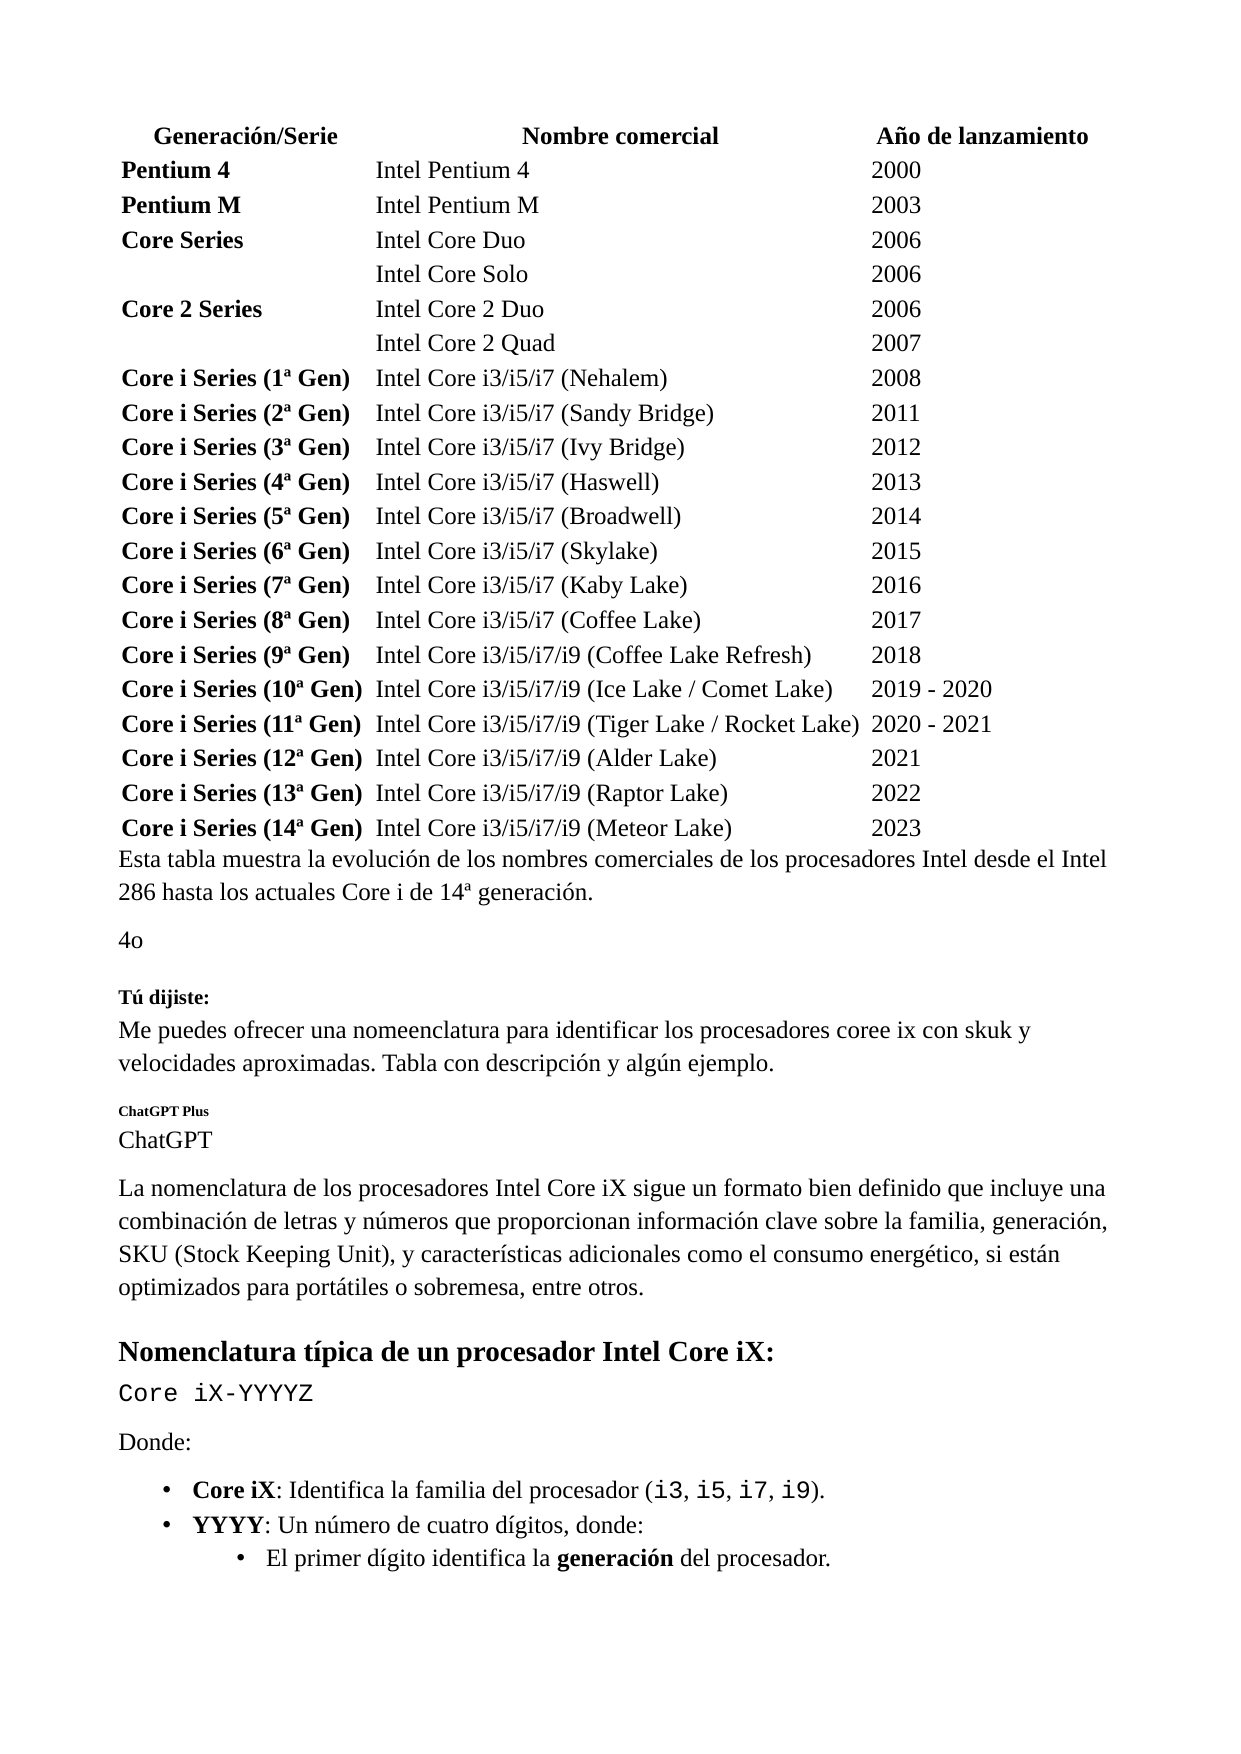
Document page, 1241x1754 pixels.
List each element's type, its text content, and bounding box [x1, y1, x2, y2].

table_cell Core i Series (1ª Gen) [118, 360, 372, 395]
table_cell Intel Core i3/i5/i7 (Nehalem) [373, 360, 868, 395]
table_cell 2006 [868, 222, 1096, 256]
table_cell 2008 [868, 360, 1096, 395]
table_cell [118, 326, 372, 360]
table_cell 2011 [868, 395, 1096, 429]
table_cell Intel Core i3/i5/i7 (Coffee Lake) [373, 602, 868, 637]
table_cell Intel Core i3/i5/i7 (Haswell) [373, 464, 868, 498]
table_cell Core i Series (3ª Gen) [118, 429, 372, 464]
text ChatGPT [118, 1125, 1122, 1154]
text Core iX-YYYYZ [118, 1380, 1122, 1408]
table_cell Pentium M [118, 187, 372, 222]
table_cell 2022 [868, 775, 1096, 810]
table_cell 2023 [868, 810, 1096, 844]
table_cell Intel Core i3/i5/i7/i9 (Alder Lake) [373, 741, 868, 775]
table_cell Core i Series (6ª Gen) [118, 533, 372, 568]
table_cell Core i Series (2ª Gen) [118, 395, 372, 429]
text La nomenclatura de los procesadores Intel Core iX sigue un formato bien definido que incluye una combinación de letras y números que proporcionan información clave sobre la familia, generación, SKU (Stock Keeping Unit), y características adicionales como el consumo energético, si están optimizados para portátiles o sobremesa, entre otros. [118, 1173, 1122, 1301]
text Esta tabla muestra la evolución de los nombres comerciales de los procesadores Intel desde el Intel 286 hasta los actuales Core i de 14ª generación. [118, 844, 1122, 906]
table_cell 2015 [868, 533, 1096, 568]
table_cell Core i Series (11ª Gen) [118, 706, 372, 741]
table_cell 2012 [868, 429, 1096, 464]
table_cell Core Series [118, 222, 372, 256]
table_header Nombre comercial [373, 118, 868, 153]
table_cell Core i Series (7ª Gen) [118, 568, 372, 602]
table_cell 2019 - 2020 [868, 671, 1096, 706]
table_cell [118, 256, 372, 291]
table_cell Intel Core i3/i5/i7 (Ivy Bridge) [373, 429, 868, 464]
table_cell Intel Core 2 Quad [373, 326, 868, 360]
list YYYY: Un número de cuatro dígitos, donde: [162, 1510, 1122, 1539]
text Donde: [118, 1427, 1122, 1456]
table_cell Intel Core i3/i5/i7/i9 (Meteor Lake) [373, 810, 868, 844]
table_cell Intel Core i3/i5/i7/i9 (Coffee Lake Refresh) [373, 637, 868, 671]
table_cell Intel Core i3/i5/i7/i9 (Raptor Lake) [373, 775, 868, 810]
table_cell Intel Core Duo [373, 222, 868, 256]
table_cell 2014 [868, 499, 1096, 533]
table_cell 2021 [868, 741, 1096, 775]
table_cell 2020 - 2021 [868, 706, 1096, 741]
text 4o [118, 925, 1122, 954]
text Me puedes ofrecer una nomeenclatura para identificar los procesadores coree ix con skuk y velocidades aproximadas. Tabla con descripción y algún ejemplo. [118, 1015, 1122, 1077]
table_cell Core i Series (4ª Gen) [118, 464, 372, 498]
table_cell Intel Core i3/i5/i7/i9 (Tiger Lake / Rocket Lake) [373, 706, 868, 741]
table_header Generación/Serie [118, 118, 372, 153]
table_cell Core i Series (5ª Gen) [118, 499, 372, 533]
table_cell Core 2 Series [118, 291, 372, 326]
subtitle Nomenclatura típica de un procesador Intel Core iX: [118, 1334, 1122, 1368]
table_cell Pentium 4 [118, 153, 372, 187]
table_cell Core i Series (13ª Gen) [118, 775, 372, 810]
table_cell Intel Core Solo [373, 256, 868, 291]
table_cell 2006 [868, 291, 1096, 326]
table_cell 2007 [868, 326, 1096, 360]
list Core iX: Identifica la familia del procesador (i3, i5, i7, i9). [162, 1475, 1122, 1506]
subtitle ChatGPT Plus [118, 1102, 1122, 1119]
table_cell Intel Core i3/i5/i7 (Skylake) [373, 533, 868, 568]
table_cell 2000 [868, 153, 1096, 187]
table_cell Core i Series (14ª Gen) [118, 810, 372, 844]
table_cell Core i Series (8ª Gen) [118, 602, 372, 637]
table_cell 2006 [868, 256, 1096, 291]
table_cell Core i Series (12ª Gen) [118, 741, 372, 775]
table_cell Intel Core i3/i5/i7/i9 (Ice Lake / Comet Lake) [373, 671, 868, 706]
table_cell 2017 [868, 602, 1096, 637]
list El primer dígito identifica la generación del procesador. [236, 1543, 1122, 1572]
table_cell 2018 [868, 637, 1096, 671]
table_header Año de lanzamiento [868, 118, 1096, 153]
subtitle Tú dijiste: [118, 985, 1122, 1009]
table_cell Intel Core i3/i5/i7 (Sandy Bridge) [373, 395, 868, 429]
table_cell Core i Series (10ª Gen) [118, 671, 372, 706]
table_cell 2016 [868, 568, 1096, 602]
table_cell Intel Core i3/i5/i7 (Kaby Lake) [373, 568, 868, 602]
table_cell Intel Core 2 Duo [373, 291, 868, 326]
table_cell Intel Pentium 4 [373, 153, 868, 187]
table_cell Core i Series (9ª Gen) [118, 637, 372, 671]
table_cell Intel Pentium M [373, 187, 868, 222]
table_cell 2003 [868, 187, 1096, 222]
table_cell 2013 [868, 464, 1096, 498]
table_cell Intel Core i3/i5/i7 (Broadwell) [373, 499, 868, 533]
